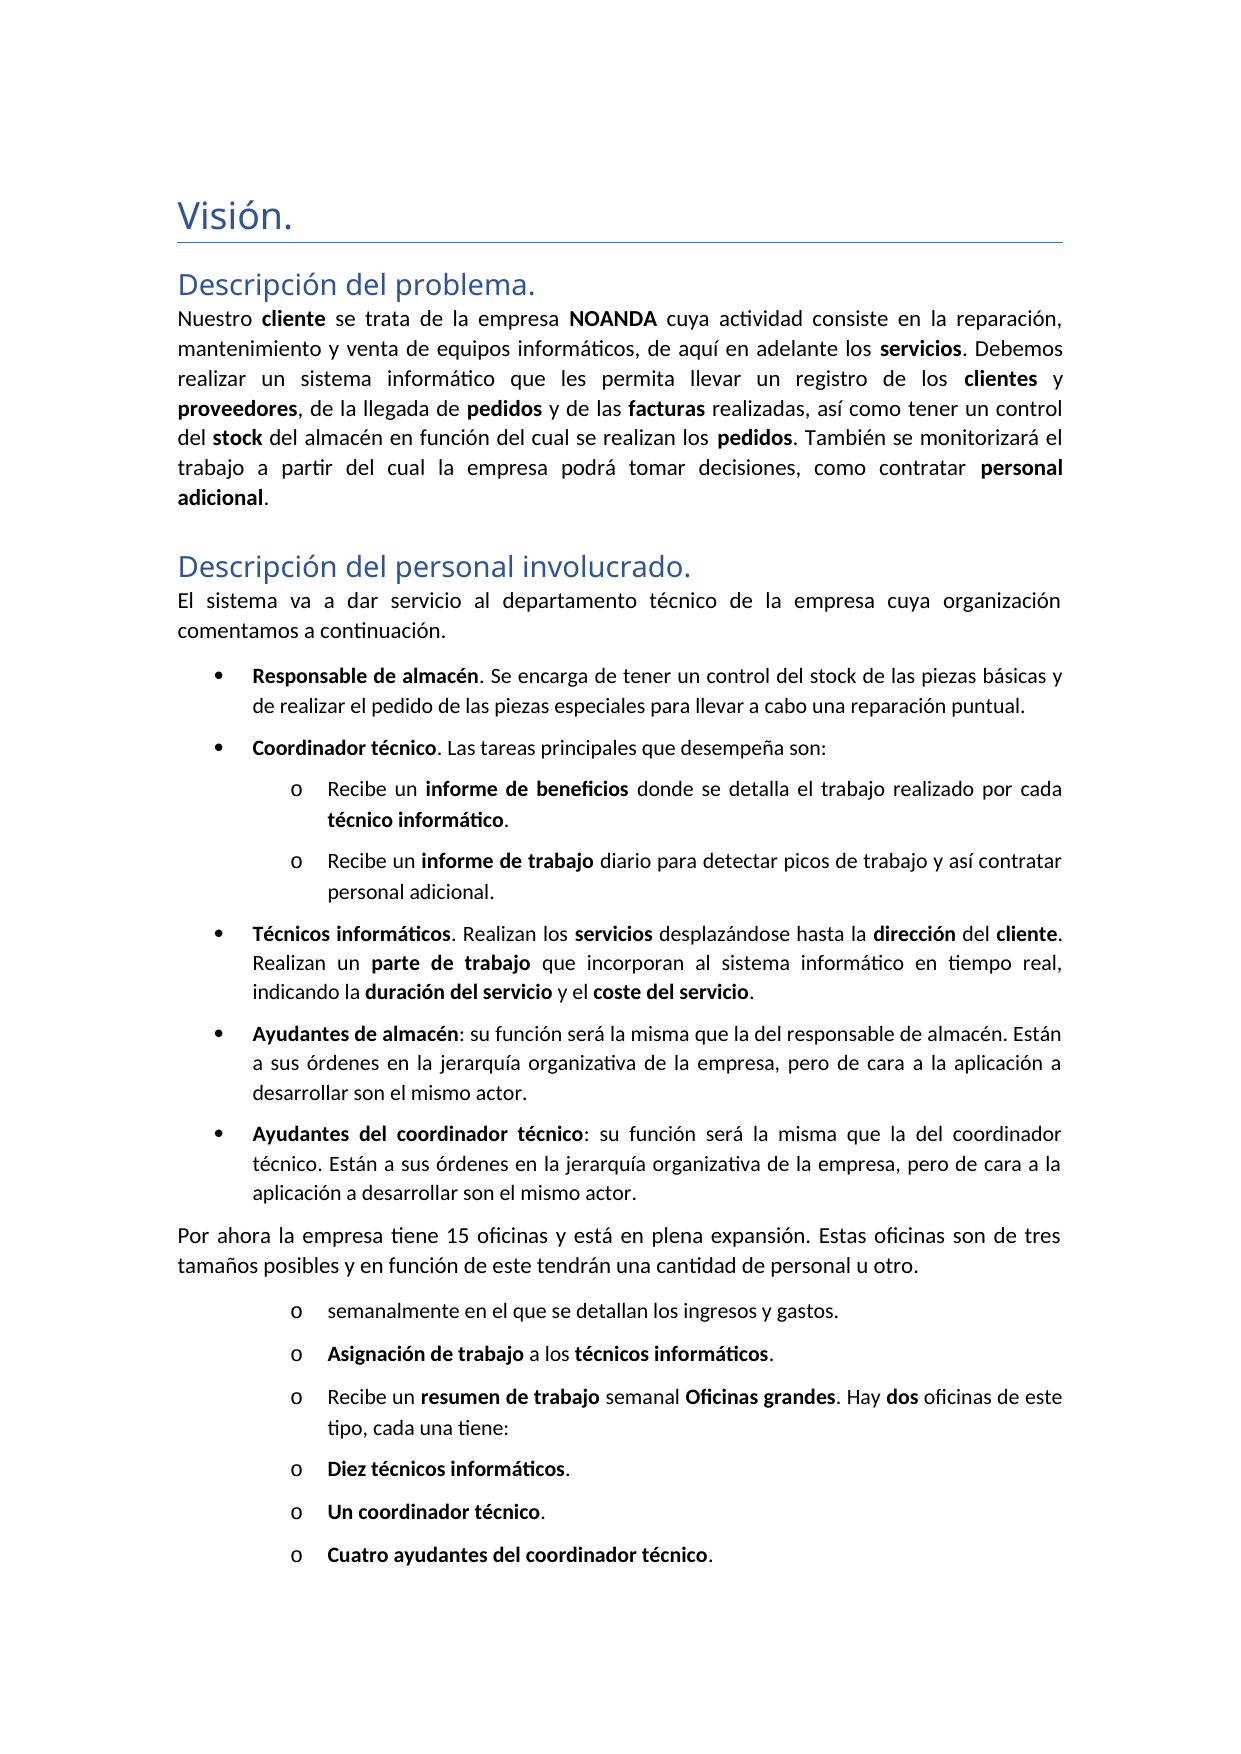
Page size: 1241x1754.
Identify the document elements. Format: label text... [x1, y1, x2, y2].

text Nuestro cliente se trata de la empresa NOANDA cuya actividad consiste en la reparación, mantenimiento y venta de equipos informáticos, de aquí en adelante los servicios. Debemos realizar un sistema informático que les permita llevar un registro de los clientes y proveedores, de la llegada de pedidos y de las facturas realizadas, así como tener un control del stock del almacén en función del cual se realizan los pedidos. También se monitorizará el trabajo a partir del cual la empresa podrá tomar decisiones, como contratar personal adicional. [177, 304, 1063, 511]
text El sistema va a dar servicio al departamento técnico de la empresa cuya organización comentamos a continuación. [177, 586, 1063, 644]
list Diez técnicos informáticos. [290, 1456, 1063, 1483]
list Recibe un resumen de trabajo semanal Oficinas grandes. Hay dos oficinas de este tipo, cada una tiene: [290, 1383, 1063, 1440]
subtitle Descripción del personal involucrado. [177, 547, 1063, 586]
subtitle Descripción del problema. [177, 264, 1063, 304]
list Coordinador técnico. Las tareas principales que desempeña son: [215, 734, 1063, 760]
list Un coordinador técnico. [290, 1498, 1063, 1526]
list Cuatro ayudantes del coordinador técnico. [290, 1542, 1063, 1569]
list semanalmente en el que se detallan los ingresos y gastos. [290, 1297, 1063, 1325]
subtitle Visión. [177, 189, 1063, 242]
list Recibe un informe de trabajo diario para detectar picos de trabajo y así contratar personal adicional. [290, 848, 1063, 905]
list Ayudantes de almacén: su función será la misma que la del responsable de almacén. Están a sus órdenes en la jerarquía organizativa de la empresa, pero de cara a la aplicación a desarrollar son el mismo actor. [215, 1020, 1063, 1105]
text Por ahora la empresa tiene 15 oficinas y está en plena expansión. Estas oficinas son de tres tamaños posibles y en función de este tendrán una cantidad de personal u otro. [177, 1221, 1063, 1279]
list Asignación de trabajo a los técnicos informáticos. [290, 1340, 1063, 1368]
list Ayudantes del coordinador técnico: su función será la misma que la del coordinador técnico. Están a sus órdenes en la jerarquía organizativa de la empresa, pero de cara a la aplicación a desarrollar son el mismo actor. [215, 1121, 1063, 1206]
list Recibe un informe de beneficios donde se detalla el trabajo realizado por cada técnico informático. [290, 776, 1063, 833]
list Técnicos informáticos. Realizan los servicios desplazándose hasta la dirección del cliente. Realizan un parte de trabajo que incorporan al sistema informático en tiempo real, indicando la duración del servicio y el coste del servicio. [215, 920, 1063, 1005]
list Responsable de almacén. Se encarga de tener un control del stock de las piezas básicas y de realizar el pedido de las piezas especiales para llevar a cabo una reparación puntual. [215, 663, 1063, 719]
